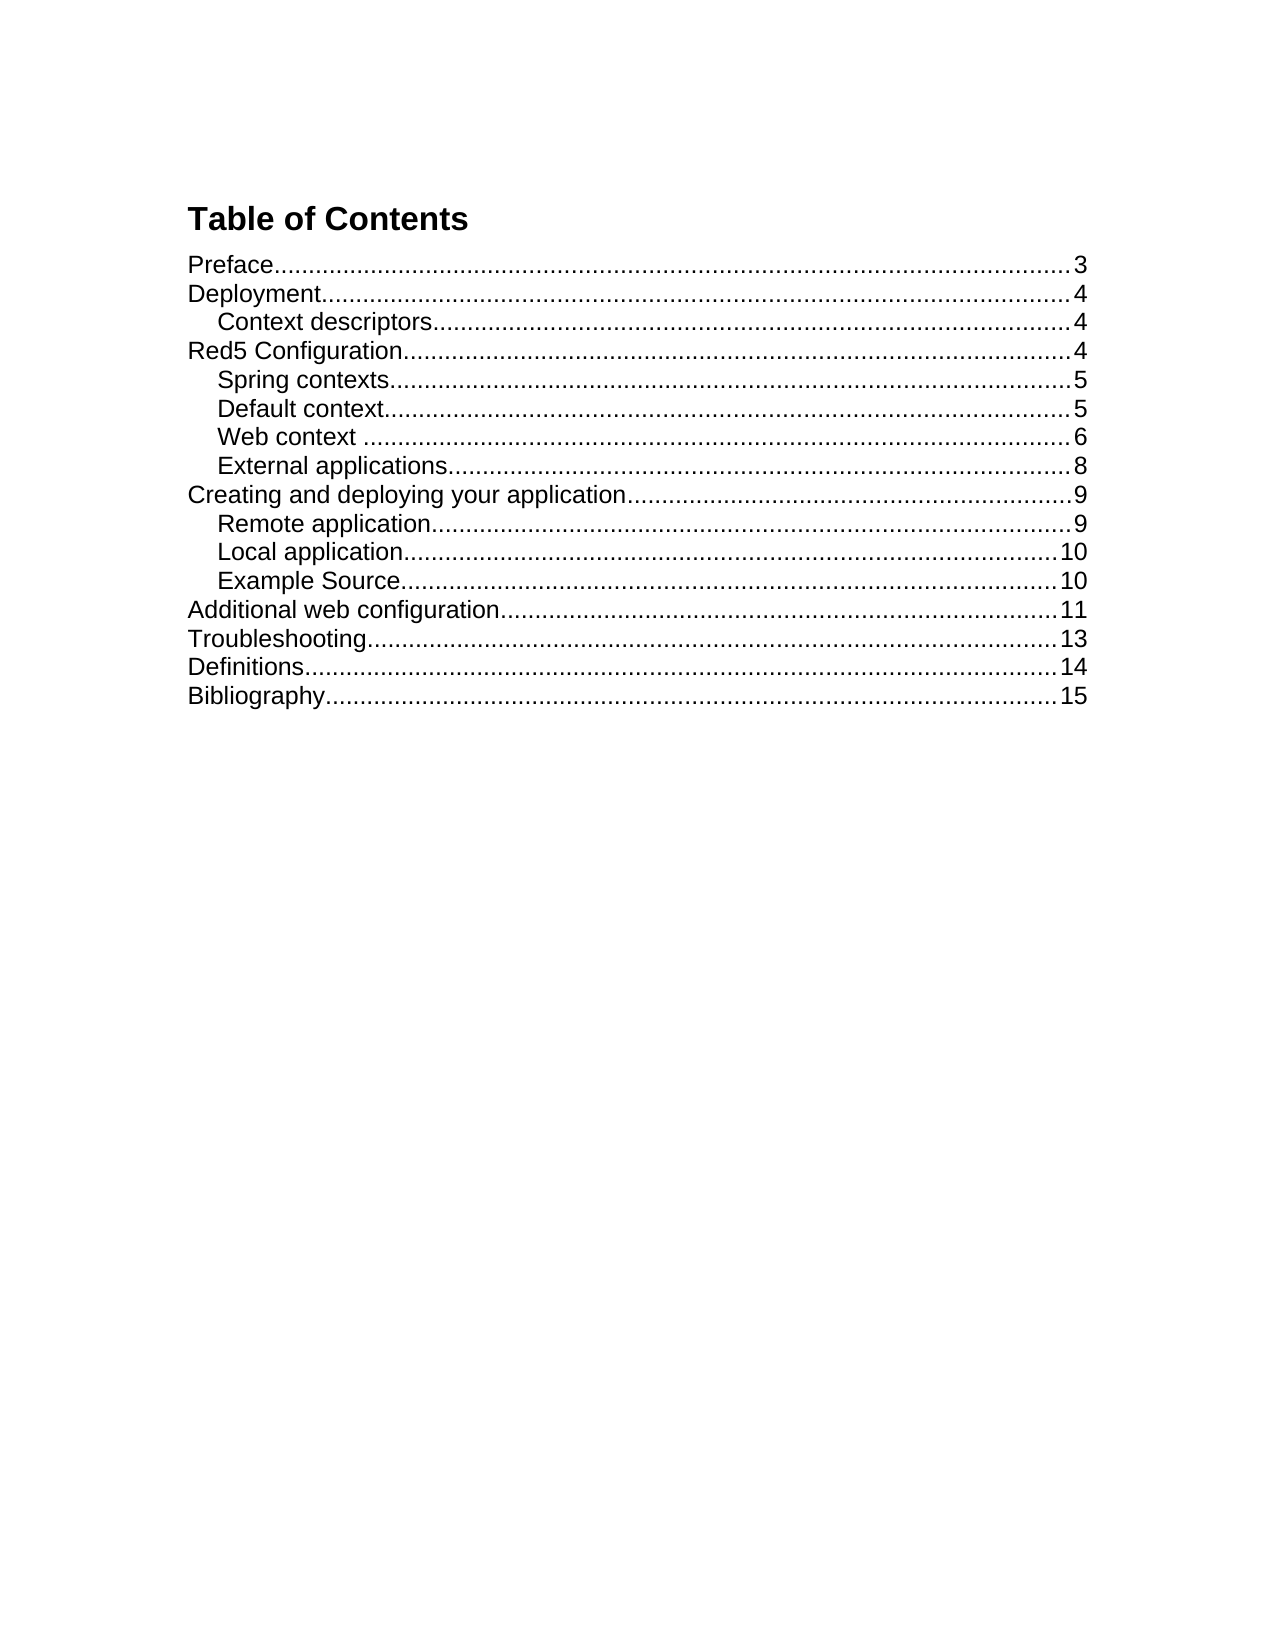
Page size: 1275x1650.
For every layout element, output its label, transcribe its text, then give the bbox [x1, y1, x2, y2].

text External applications 8 [217, 451, 1087, 480]
text Web context 6 [217, 422, 1087, 451]
text Troubleshooting 13 [187, 624, 1087, 652]
subtitle Table of Contents [187, 199, 1087, 237]
text Red5 Configuration 4 [187, 336, 1087, 365]
text Additional web configuration 11 [187, 595, 1087, 624]
text Deployment 4 [187, 279, 1087, 307]
text Default context 5 [217, 394, 1087, 422]
text Local application 10 [217, 537, 1087, 566]
text Remote application 9 [217, 509, 1087, 537]
text Definitions 14 [187, 652, 1087, 681]
text Spring contexts 5 [217, 365, 1087, 394]
text Creating and deploying your application 9 [187, 480, 1087, 509]
text Context descriptors 4 [217, 307, 1087, 336]
text Bibliography 15 [187, 681, 1087, 710]
text Example Source 10 [217, 566, 1087, 595]
text Preface 3 [187, 250, 1087, 279]
